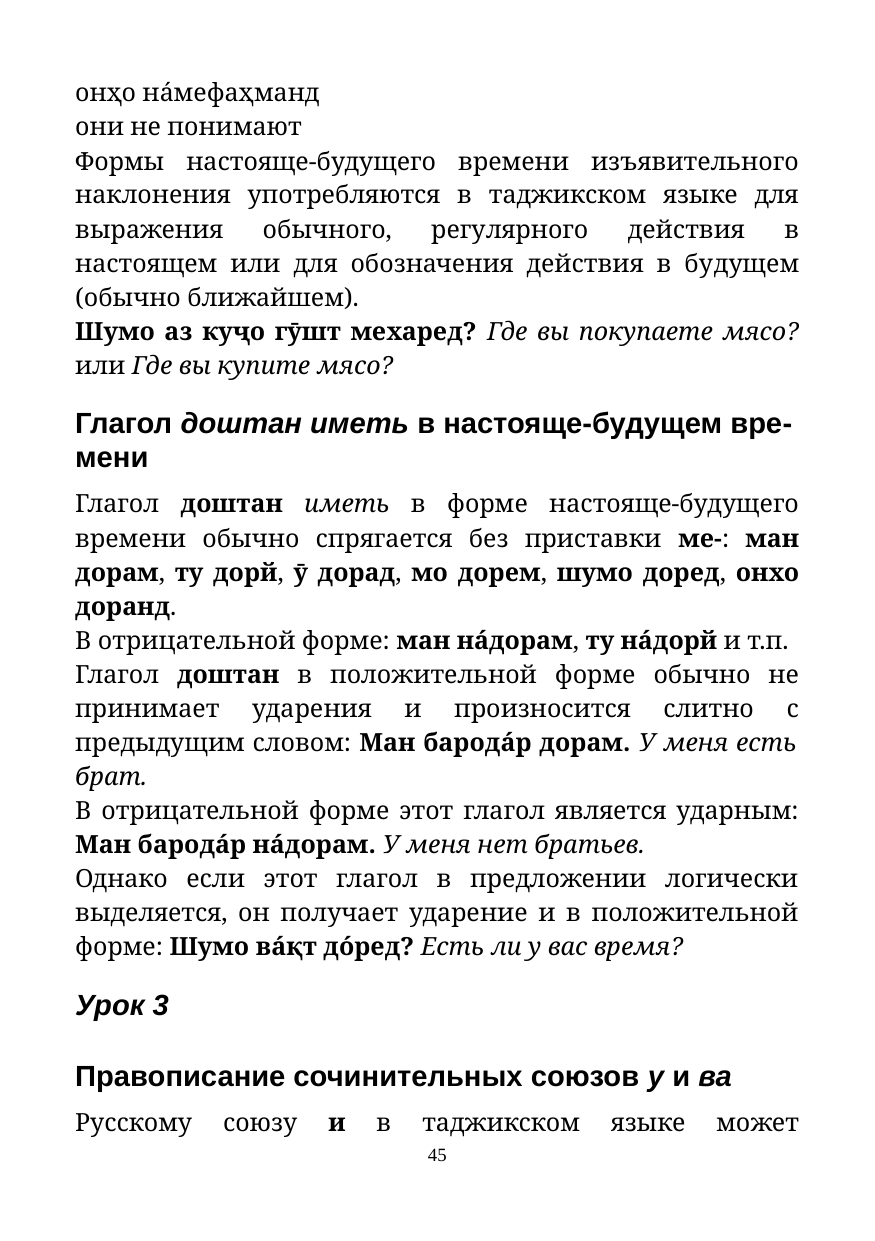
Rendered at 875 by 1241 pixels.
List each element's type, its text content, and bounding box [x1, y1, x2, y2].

text Глагол доштан иметь в форме настояще-будущего времени обычно спрягается без приставки ме-: ман дорам, ту дорй, ӯ дорад, мо дорем, шумо доред, онхо доранд. [75, 486, 799, 622]
text Глагол доштан в положительной форме обычно не принимает уда­рения и произносится слитно с предыдущим словом: Ман барода́р дорам. У меня есть брат. [75, 656, 799, 793]
subtitle Урок 3 [75, 988, 799, 1022]
subtitle Глагол доштан иметь в настояще-будущем вре­мени [75, 407, 799, 474]
text В отрицательной форме этот глагол является ударным: Ман баро­да́р на́дорам. У меня нет братьев. [75, 793, 799, 861]
text Формы настояще-будущего времени изъявительного наклонения употребляются в таджикском языке для выражения обычного, регу­лярного действия в настоящем или для обозначения действия в бу­дущем (обычно ближайшем). [75, 143, 799, 313]
text В отрицательной форме: ман на́дорам, ту на́дорй и т.п. [75, 622, 799, 656]
text онҳо на́мефаҳманд [75, 75, 799, 109]
subtitle Правописание сочинительных союзов у и ва [75, 1059, 799, 1093]
text Русскому союзу и в таджикском языке может [75, 1105, 799, 1139]
text Однако если этот глагол в предложении логически выделяется, он получает ударение и в положительной форме: Шумо ва́қт до́ред? Есть ли у вас время? [75, 861, 799, 963]
text Шумо аз куҷо гӯшт мехаред? Где вы покупаете мясо? или Где вы купите мясо? [75, 313, 799, 382]
text они не понимают [75, 109, 799, 143]
